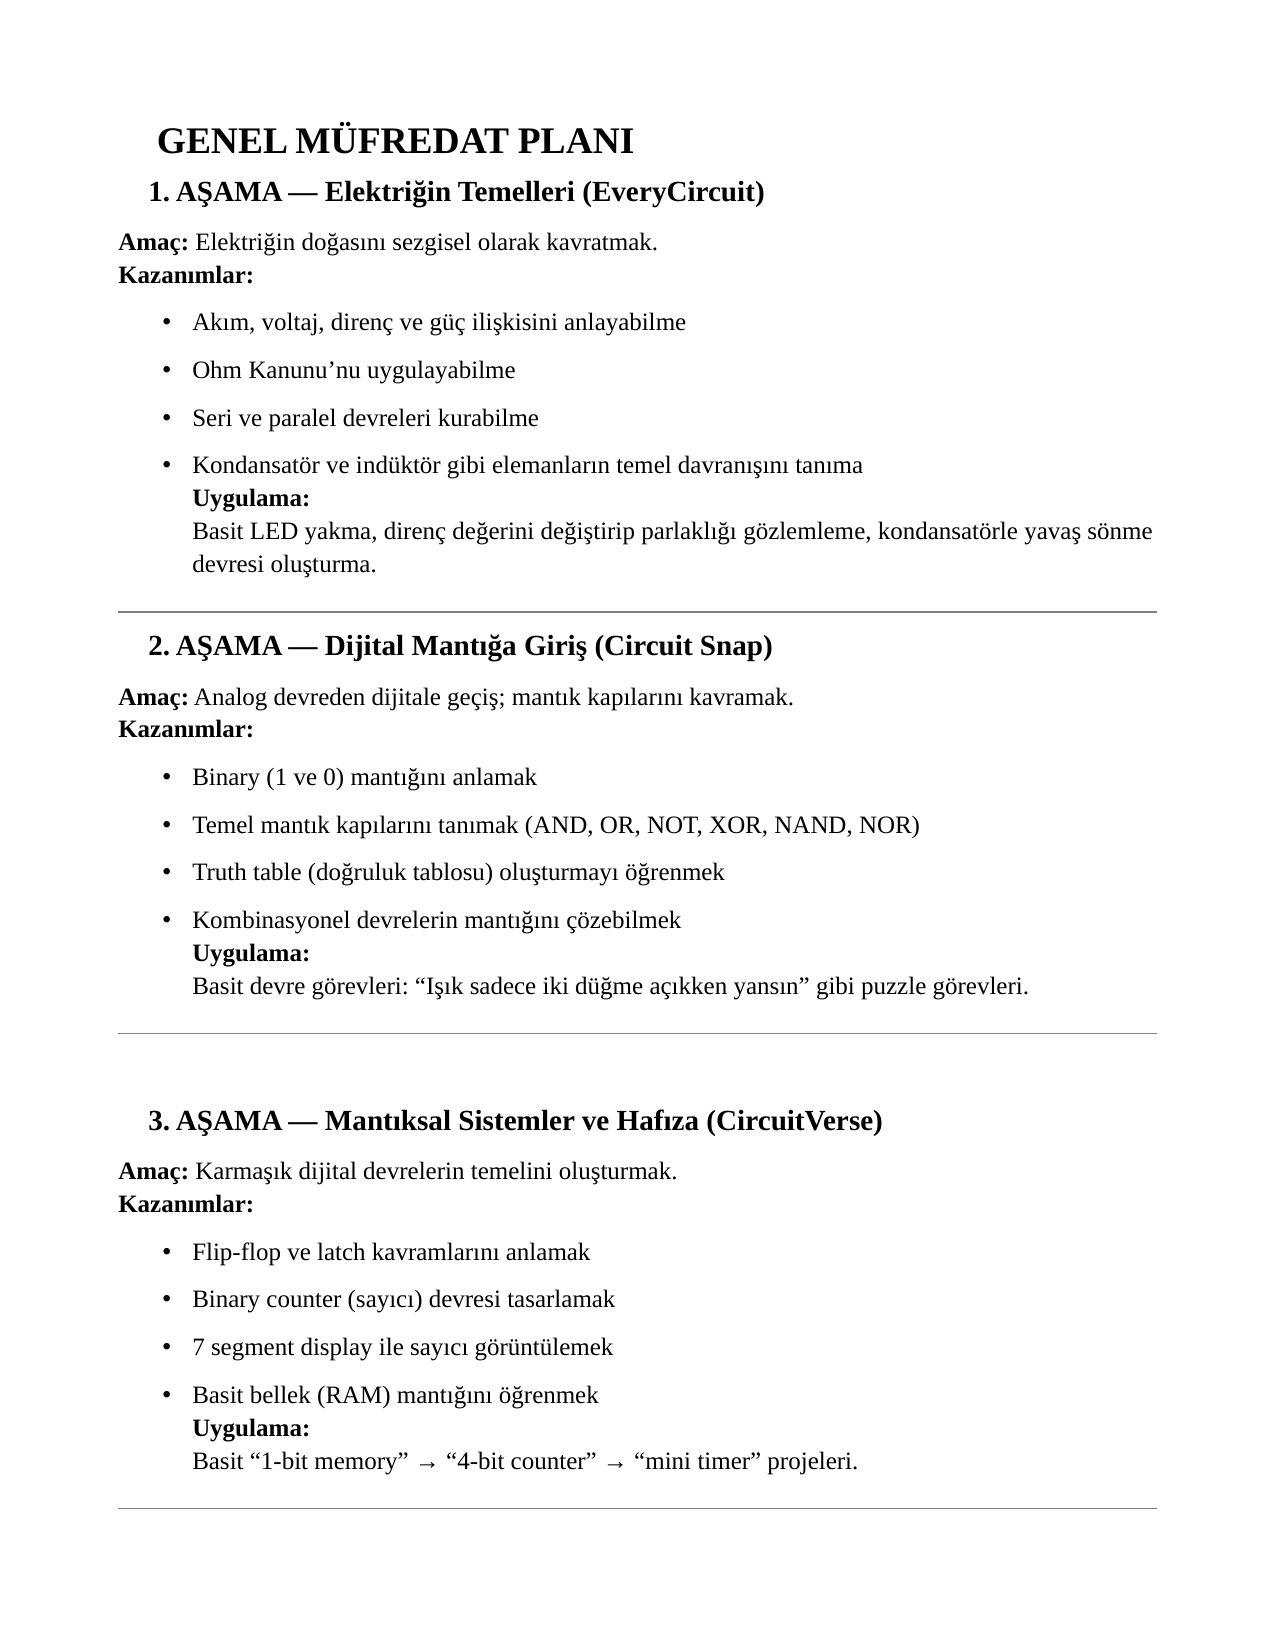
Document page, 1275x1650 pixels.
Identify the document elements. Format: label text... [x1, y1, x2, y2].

list Kondansatör ve indüktör gibi elemanların temel davranışını tanıma Uygulama: Basit LED yakma, direnç değerini değiştirip parlaklığı gözlemleme, kondansatörle yavaş sönme devresi oluşturma. [162, 450, 1157, 578]
subtitle 📘 GENEL MÜFREDAT PLANI [118, 118, 1157, 161]
subtitle 🔹 2. AŞAMA — Dijital Mantığa Giriş (Circuit Snap) [118, 628, 1157, 662]
subtitle 🔸 3. AŞAMA — Mantıksal Sistemler ve Hafıza (CircuitVerse) [118, 1103, 1157, 1137]
list Truth table (doğruluk tablosu) oluşturmayı öğrenmek [162, 857, 1157, 886]
list Basit bellek (RAM) mantığını öğrenmek Uygulama: Basit “1-bit memory” → “4-bit counter” → “mini timer” projeleri. [162, 1380, 1157, 1474]
list 7 segment display ile sayıcı görüntülemek [162, 1332, 1157, 1361]
text Amaç: Analog devreden dijitale geçiş; mantık kapılarını kavramak. Kazanımlar: [118, 682, 1157, 743]
list Flip-flop ve latch kavramlarını anlamak [162, 1237, 1157, 1266]
text Amaç: Karmaşık dijital devrelerin temelini oluşturmak. Kazanımlar: [118, 1156, 1157, 1218]
list Akım, voltaj, direnç ve güç ilişkisini anlayabilme [162, 307, 1157, 336]
list Temel mantık kapılarını tanımak (AND, OR, NOT, XOR, NAND, NOR) [162, 810, 1157, 838]
subtitle 🧩 1. AŞAMA — Elektriğin Temelleri (EveryCircuit) [118, 174, 1157, 207]
list Seri ve paralel devreleri kurabilme [162, 403, 1157, 431]
list Kombinasyonel devrelerin mantığını çözebilmek Uygulama: Basit devre görevleri: “Işık sadece iki düğme açıkken yansın” gibi puzzle görevleri. [162, 905, 1157, 1000]
list Ohm Kanunu’nu uygulayabilme [162, 355, 1157, 384]
list Binary counter (sayıcı) devresi tasarlamak [162, 1284, 1157, 1313]
list Binary (1 ve 0) mantığını anlamak [162, 762, 1157, 791]
text Amaç: Elektriğin doğasını sezgisel olarak kavratmak. Kazanımlar: [118, 227, 1157, 289]
